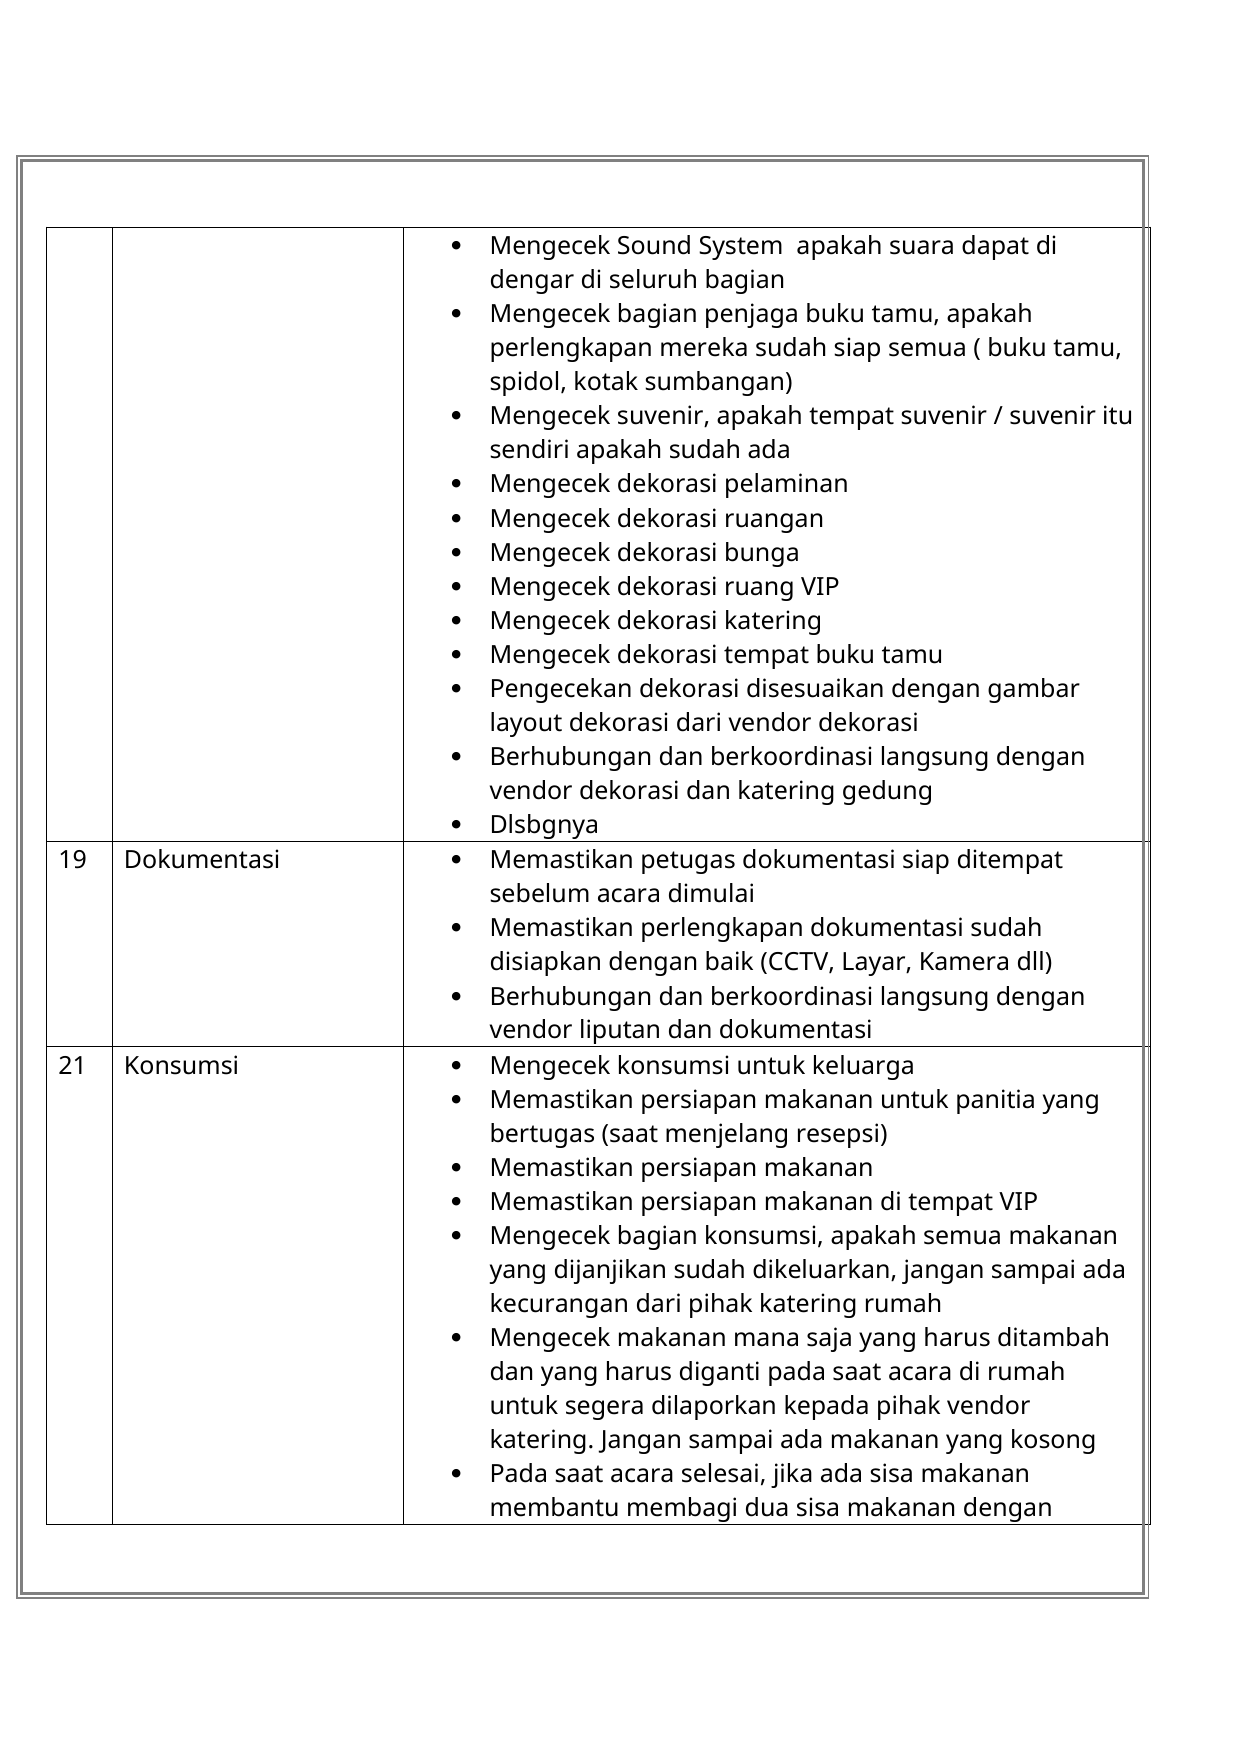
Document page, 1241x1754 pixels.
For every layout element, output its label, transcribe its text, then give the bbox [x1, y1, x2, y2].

table_cell Dokumentasi [113, 842, 403, 1046]
table_cell Memastikan petugas dokumentasi siap ditempat sebelum acara dimulai Memastikan perlengkapan dokumentasi sudah disiapkan dengan baik (CCTV, Layar, Kamera dll) Berhubungan dan berkoordinasi langsung dengan vendor liputan dan dokumentasi [404, 842, 1142, 1046]
table_cell 19 [47, 842, 112, 1046]
table_cell Konsumsi [113, 1047, 403, 1524]
table_cell Mengecek konsumsi untuk keluarga Memastikan persiapan makanan untuk panitia yang bertugas (saat menjelang resepsi) Memastikan persiapan makanan Memastikan persiapan makanan di tempat VIP Mengecek bagian konsumsi, apakah semua makanan yang dijanjikan sudah dikeluarkan, jangan sampai ada kecurangan dari pihak katering rumah Mengecek makanan mana saja yang harus ditambah dan yang harus diganti pada saat acara di rumah untuk segera dilaporkan kepada pihak vendor katering. Jangan sampai ada makanan yang kosong Pada saat acara selesai, jika ada sisa makanan membantu membagi dua sisa makanan dengan dibantu para tenaga kerja katering. Berhubungan dan berkoordinasi langsung dengan vendor katering. [404, 1047, 1142, 1524]
table_cell Persiapan Tenda : Mengecek kelengkapan tenda yang akan dipasang Mengawasi pelaksanaan pendirian tenda sampai selesai Mengecek kesiapan tempat di Gereja Mengecek Sound System apakah suara dapat di dengar di seluruh bagian Mengecek bagian penjaga buku tamu, apakah perlengkapan mereka sudah siap semua ( buku tamu, spidol, kotak sumbangan) Mengecek suvenir, apakah tempat suvenir / suvenir itu sendiri apakah sudah ada Mengecek dekorasi pelaminan Mengecek dekorasi ruangan Mengecek dekorasi bunga Mengecek dekorasi ruang VIP Mengecek dekorasi katering Mengecek dekorasi tempat buku tamu Pengecekan dekorasi disesuaikan dengan gambar layout dekorasi dari vendor dekorasi Berhubungan dan berkoordinasi langsung dengan vendor dekorasi dan katering gedung Dlsbgnya [404, 228, 1142, 841]
table_cell [113, 228, 403, 841]
table_cell 21 [47, 1047, 112, 1524]
table_cell [47, 228, 112, 841]
